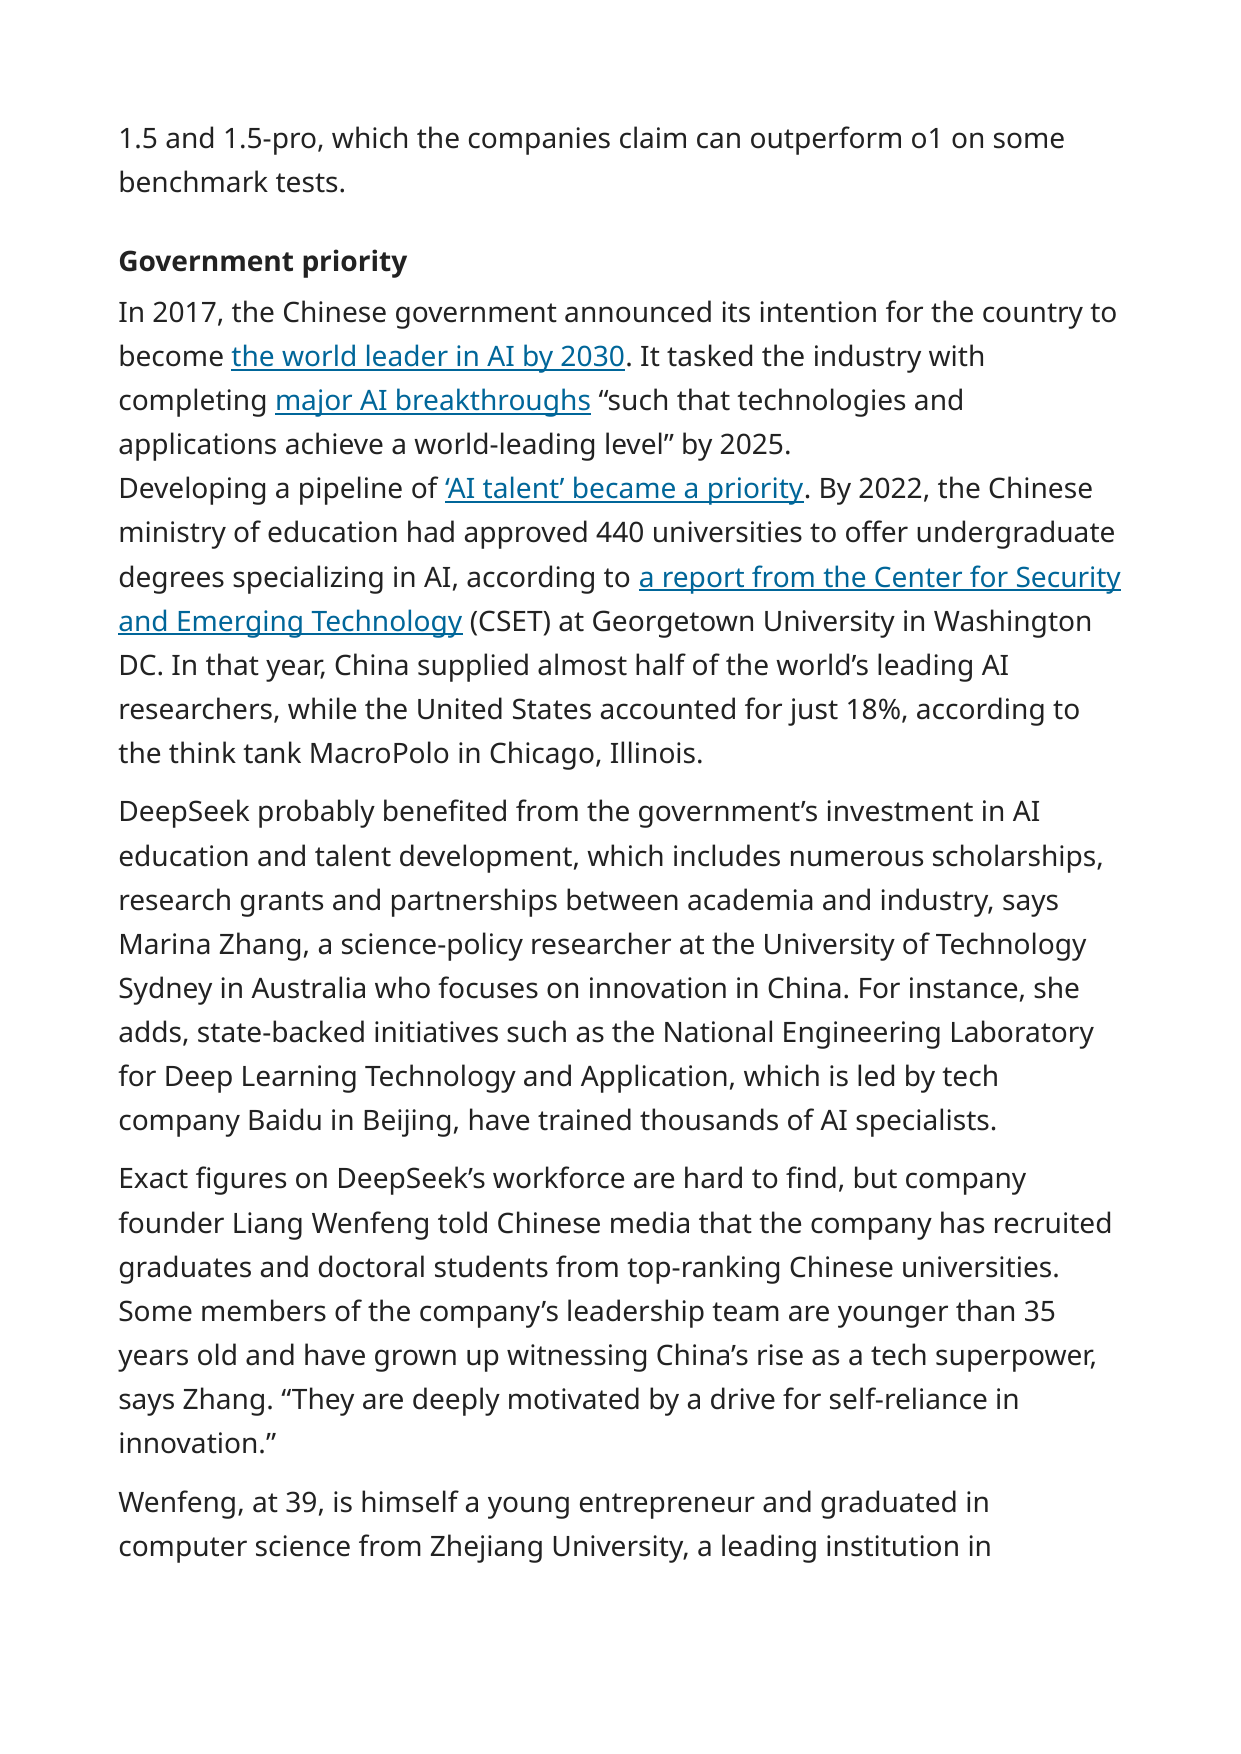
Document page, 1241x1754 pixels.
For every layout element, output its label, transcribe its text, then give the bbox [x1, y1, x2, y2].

subtitle Government priority [118, 242, 1122, 280]
text Developing a pipeline of ‘AI talent’ became a priority. By 2022, the Chinese ministry of education had approved 440 universities to offer undergraduate degrees specializing in AI, according to a report from the Center for Security and Emerging Technology (CSET) at Georgetown University in Washington DC. In that year, China supplied almost half of the world’s leading AI researchers, while the United States accounted for just 18%, according to the think tank MacroPolo in Chicago, Illinois. [118, 469, 1122, 771]
text Wenfeng, at 39, is himself a young entrepreneur and graduated in computer science from Zhejiang University, a leading institution in [118, 1482, 1122, 1564]
text DeepSeek probably benefited from the government’s investment in AI education and talent development, which includes numerous scholarships, research grants and partnerships between academia and industry, says Marina Zhang, a science-policy researcher at the University of Technology Sydney in Australia who focuses on innovation in China. For instance, she adds, state-backed initiatives such as the National Engineering Laboratory for Deep Learning Technology and Application, which is led by tech company Baidu in Beijing, have trained thousands of AI specialists. [118, 792, 1122, 1138]
text 1.5 and 1.5-pro, which the companies claim can outperform o1 on some benchmark tests. [118, 118, 1122, 201]
text In 2017, the Chinese government announced its intention for the country to become the world leader in AI by 2030. It tasked the industry with completing major AI breakthroughs “such that technologies and applications achieve a world-leading level” by 2025. [118, 292, 1122, 463]
text Exact figures on DeepSeek’s workforce are hard to find, but company founder Liang Wenfeng told Chinese media that the company has recruited graduates and doctoral students from top-ranking Chinese universities. Some members of the company’s leadership team are younger than 35 years old and have grown up witnessing China’s rise as a tech superpower, says Zhang. “They are deeply motivated by a drive for self-reliance in innovation.” [118, 1159, 1122, 1462]
